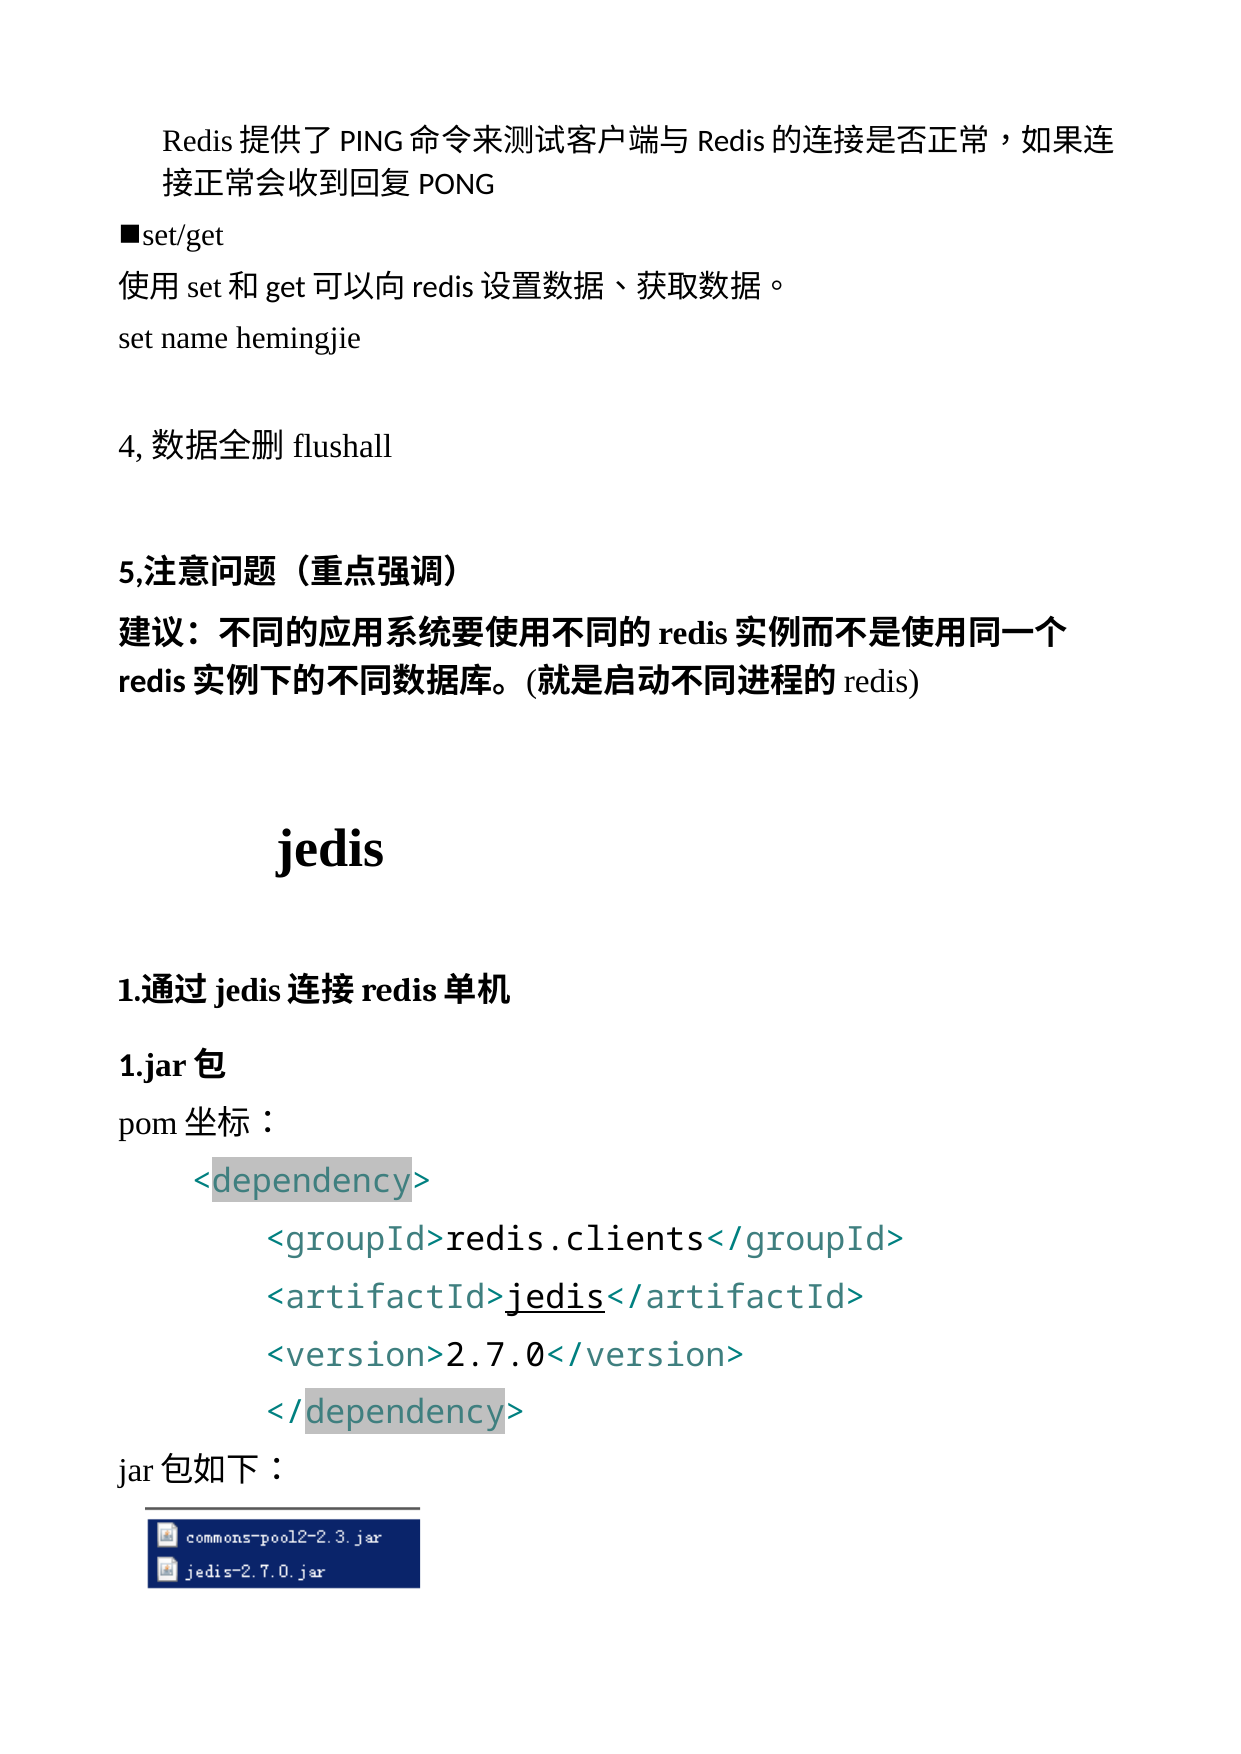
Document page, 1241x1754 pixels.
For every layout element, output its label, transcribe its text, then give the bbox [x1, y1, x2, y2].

text 使用set和get可以向redis设置数据、获取数据。 [118, 264, 1122, 307]
text set name hemingjie [118, 319, 1122, 355]
text Redis提供了PING命令来测试客户端与Redis的连接是否正常，如果连接正常会收到回复PONG [162, 118, 1122, 203]
text pom坐标： [118, 1099, 1122, 1144]
text jedis [118, 816, 1122, 878]
text <version>2.7.0</version> [118, 1330, 1122, 1376]
text 建议：不同的应用系统要使用不同的redis实例而不是使用同一个redis实例下的不同数据库。(就是启动不同进程的redis) [118, 606, 1122, 702]
subtitle 5,注意问题（重点强调） [118, 545, 1122, 593]
text 4, 数据全删 flushall [118, 419, 1122, 467]
text </dependency> [118, 1388, 1122, 1434]
text jar包如下： [118, 1446, 1122, 1492]
text <artifactId>jedis</artifactId> [118, 1272, 1122, 1318]
picture [145, 1507, 421, 1615]
text <groupId>redis.clients</groupId> [118, 1214, 1122, 1260]
subtitle 1.通过jedis连接redis单机 [118, 963, 1122, 1011]
subtitle 1.jar包 [118, 1038, 1122, 1086]
text <dependency> [118, 1157, 1122, 1202]
text nset/get [118, 216, 1122, 252]
